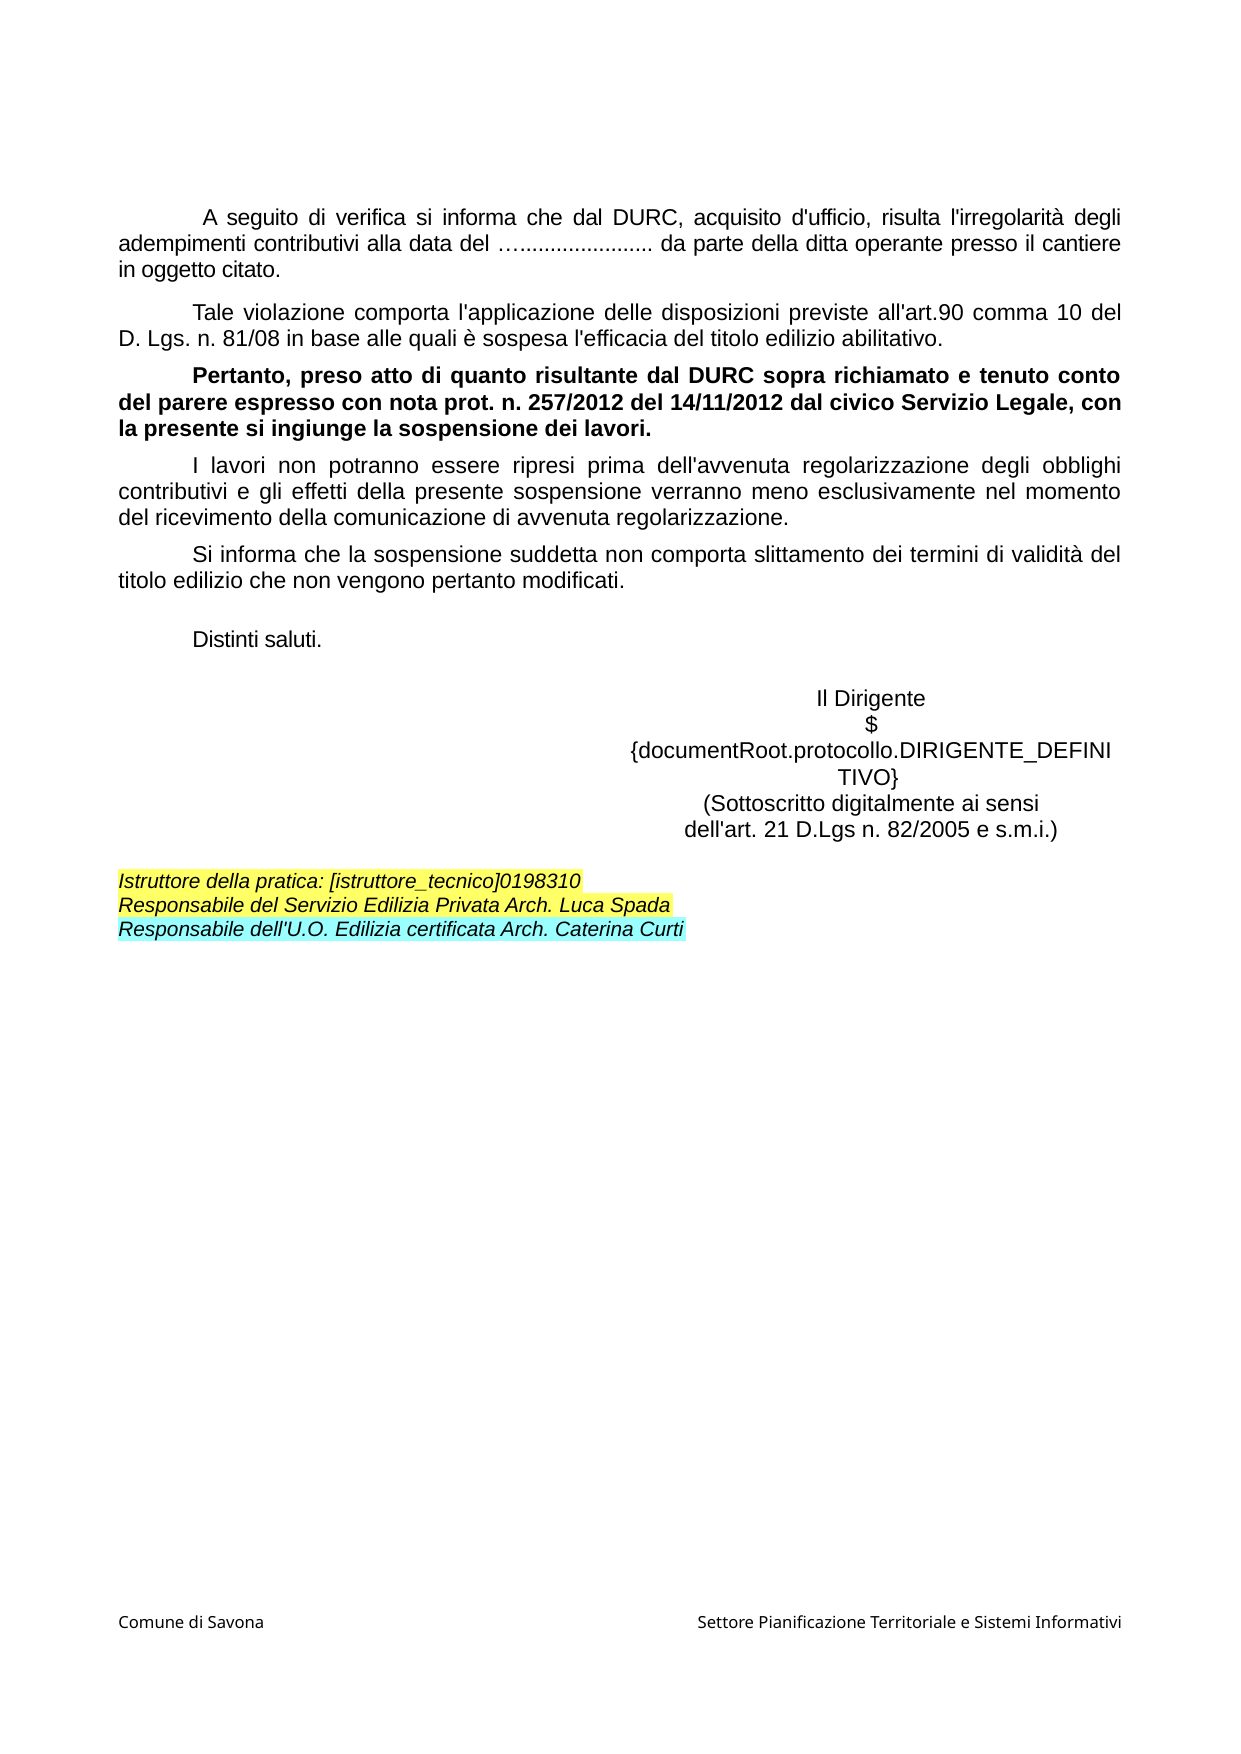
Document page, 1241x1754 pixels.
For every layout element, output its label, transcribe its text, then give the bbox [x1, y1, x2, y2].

table_header Il Dirigente [620, 685, 1122, 711]
text Responsabile dell'U.O. Edilizia certificata Arch. Caterina Curti [118, 917, 1122, 941]
table_cell [118, 711, 620, 869]
table_cell ${documentRoot.protocollo.DIRIGENTE_DEFINITIVO} (Sottoscritto digitalmente ai sensi dell'art. 21 D.Lgs n. 82/2005 e s.m.i.) [620, 711, 1122, 869]
text I lavori non potranno essere ripresi prima dell'avvenuta regolarizzazione degli obblighi contributivi e gli effetti della presente sospensione verranno meno esclusivamente nel momento del ricevimento della comunicazione di avvenuta regolarizzazione. [118, 452, 1122, 531]
table_header [118, 685, 620, 711]
text Responsabile del Servizio Edilizia Privata Arch. Luca Spada [118, 893, 1122, 917]
text A seguito di verifica si informa che dal DURC, acquisito d'ufficio, risulta l'irregolarità degli adempimenti contributivi alla data del …...................... da parte della ditta operante presso il cantiere in oggetto citato. [118, 203, 1122, 283]
text Distinti saluti. [118, 626, 1122, 652]
text Tale violazione comporta l'applicazione delle disposizioni previste all'art.90 comma 10 del D. Lgs. n. 81/08 in base alle quali è sospesa l'efficacia del titolo edilizio abilitativo. [118, 299, 1122, 352]
text Si informa che la sospensione suddetta non comporta slittamento dei termini di validità del titolo edilizio che non vengono pertanto modificati. [118, 541, 1122, 594]
text Istruttore della pratica: [istruttore_tecnico]0198310 [118, 869, 1122, 893]
text Pertanto, preso atto di quanto risultante dal DURC sopra richiamato e tenuto conto del parere espresso con nota prot. n. 257/2012 del 14/11/2012 dal civico Servizio Legale, con la presente si ingiunge la sospensione dei lavori. [118, 362, 1122, 441]
